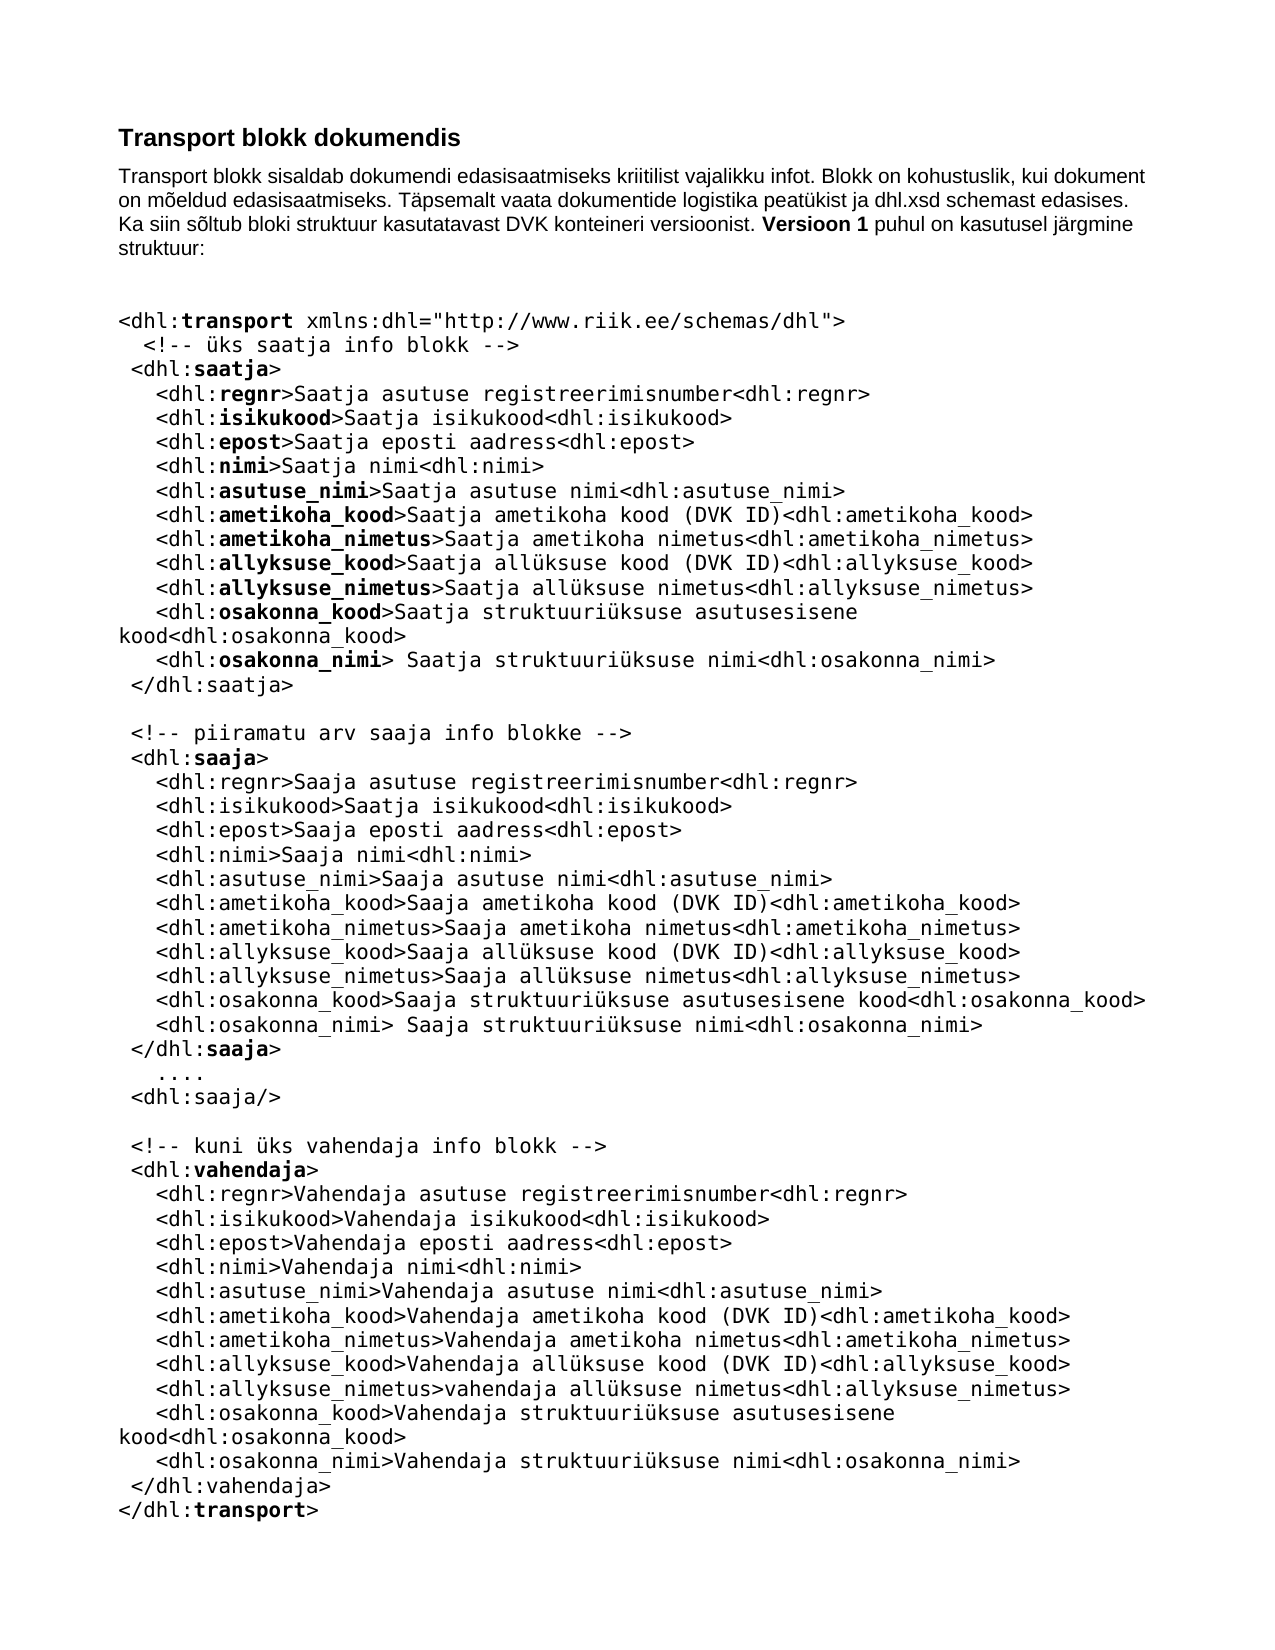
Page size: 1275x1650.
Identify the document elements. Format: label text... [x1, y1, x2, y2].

text <dhl:isikukood>Saatja isikukood<dhl:isikukood> [118, 794, 1157, 818]
text <!-- üks saatja info blokk --> [118, 333, 1157, 357]
text <dhl:transport xmlns:dhl="http://www.riik.ee/schemas/dhl"> [118, 309, 1157, 333]
text <dhl:allyksuse_nimetus>Saaja allüksuse nimetus<dhl:allyksuse_nimetus> [118, 964, 1157, 988]
text <dhl:ametikoha_kood>Saatja ametikoha kood (DVK ID)<dhl:ametikoha_kood> [118, 503, 1157, 527]
text <dhl:epost>Saatja eposti aadress<dhl:epost> [118, 430, 1157, 454]
text <dhl:regnr>Saaja asutuse registreerimisnumber<dhl:regnr> [118, 770, 1157, 794]
subtitle Transport blokk dokumendis [118, 123, 1157, 151]
text </dhl:transport> [118, 1498, 1157, 1522]
text <dhl:ametikoha_nimetus>Vahendaja ametikoha nimetus<dhl:ametikoha_nimetus> [118, 1328, 1157, 1352]
text Transport blokk sisaldab dokumendi edasisaatmiseks kriitilist vajalikku infot. Blokk on kohustuslik, kui dokument on mõeldud edasisaatmiseks. Täpsemalt vaata dokumentide logistika peatükist ja dhl.xsd schemast edasises. Ka siin sõltub bloki struktuur kasutatavast DVK konteineri versioonist. Versioon 1 puhul on kasutusel järgmine struktuur: [118, 164, 1157, 260]
text <dhl:nimi>Saaja nimi<dhl:nimi> [118, 843, 1157, 867]
text <dhl:regnr>Vahendaja asutuse registreerimisnumber<dhl:regnr> [118, 1182, 1157, 1207]
text <dhl:osakonna_kood>Vahendaja struktuuriüksuse asutusesisene kood<dhl:osakonna_kood> [118, 1401, 1157, 1449]
text <dhl:ametikoha_kood>Saaja ametikoha kood (DVK ID)<dhl:ametikoha_kood> [118, 891, 1157, 916]
text <dhl:osakonna_nimi>Vahendaja struktuuriüksuse nimi<dhl:osakonna_nimi> [118, 1449, 1157, 1474]
text <dhl:nimi>Saatja nimi<dhl:nimi> [118, 454, 1157, 479]
text <dhl:osakonna_nimi> Saatja struktuuriüksuse nimi<dhl:osakonna_nimi> [118, 648, 1157, 673]
text <dhl:saaja> [118, 746, 1157, 770]
text <!-- piiramatu arv saaja info blokke --> [118, 721, 1157, 746]
text <dhl:regnr>Saatja asutuse registreerimisnumber<dhl:regnr> [118, 382, 1157, 406]
text <dhl:epost>Saaja eposti aadress<dhl:epost> [118, 818, 1157, 843]
text <dhl:osakonna_nimi> Saaja struktuuriüksuse nimi<dhl:osakonna_nimi> [118, 1013, 1157, 1037]
text <dhl:asutuse_nimi>Vahendaja asutuse nimi<dhl:asutuse_nimi> [118, 1279, 1157, 1304]
text <dhl:saatja> [118, 357, 1157, 382]
text <dhl:vahendaja> [118, 1158, 1157, 1182]
text <dhl:ametikoha_nimetus>Saatja ametikoha nimetus<dhl:ametikoha_nimetus> [118, 527, 1157, 551]
text <dhl:nimi>Vahendaja nimi<dhl:nimi> [118, 1255, 1157, 1279]
text <dhl:ametikoha_nimetus>Saaja ametikoha nimetus<dhl:ametikoha_nimetus> [118, 916, 1157, 940]
text <dhl:isikukood>Vahendaja isikukood<dhl:isikukood> [118, 1207, 1157, 1231]
text <dhl:osakonna_kood>Saaja struktuuriüksuse asutusesisene kood<dhl:osakonna_kood> [118, 988, 1157, 1013]
text </dhl:saaja> [118, 1037, 1157, 1061]
text <dhl:isikukood>Saatja isikukood<dhl:isikukood> [118, 406, 1157, 430]
text <dhl:allyksuse_kood>Vahendaja allüksuse kood (DVK ID)<dhl:allyksuse_kood> [118, 1352, 1157, 1377]
text <dhl:asutuse_nimi>Saatja asutuse nimi<dhl:asutuse_nimi> [118, 479, 1157, 503]
text <dhl:allyksuse_nimetus>vahendaja allüksuse nimetus<dhl:allyksuse_nimetus> [118, 1377, 1157, 1401]
text <dhl:asutuse_nimi>Saaja asutuse nimi<dhl:asutuse_nimi> [118, 867, 1157, 891]
text <dhl:allyksuse_kood>Saaja allüksuse kood (DVK ID)<dhl:allyksuse_kood> [118, 940, 1157, 964]
text </dhl:vahendaja> [118, 1474, 1157, 1498]
text <dhl:osakonna_kood>Saatja struktuuriüksuse asutusesisene kood<dhl:osakonna_kood> [118, 600, 1157, 648]
text <dhl:allyksuse_kood>Saatja allüksuse kood (DVK ID)<dhl:allyksuse_kood> [118, 551, 1157, 576]
text .... [118, 1061, 1157, 1085]
text <dhl:epost>Vahendaja eposti aadress<dhl:epost> [118, 1231, 1157, 1255]
text </dhl:saatja> [118, 673, 1157, 697]
text <dhl:ametikoha_kood>Vahendaja ametikoha kood (DVK ID)<dhl:ametikoha_kood> [118, 1304, 1157, 1328]
text <dhl:allyksuse_nimetus>Saatja allüksuse nimetus<dhl:allyksuse_nimetus> [118, 576, 1157, 600]
text <!-- kuni üks vahendaja info blokk --> [118, 1134, 1157, 1158]
text <dhl:saaja/> [118, 1085, 1157, 1110]
